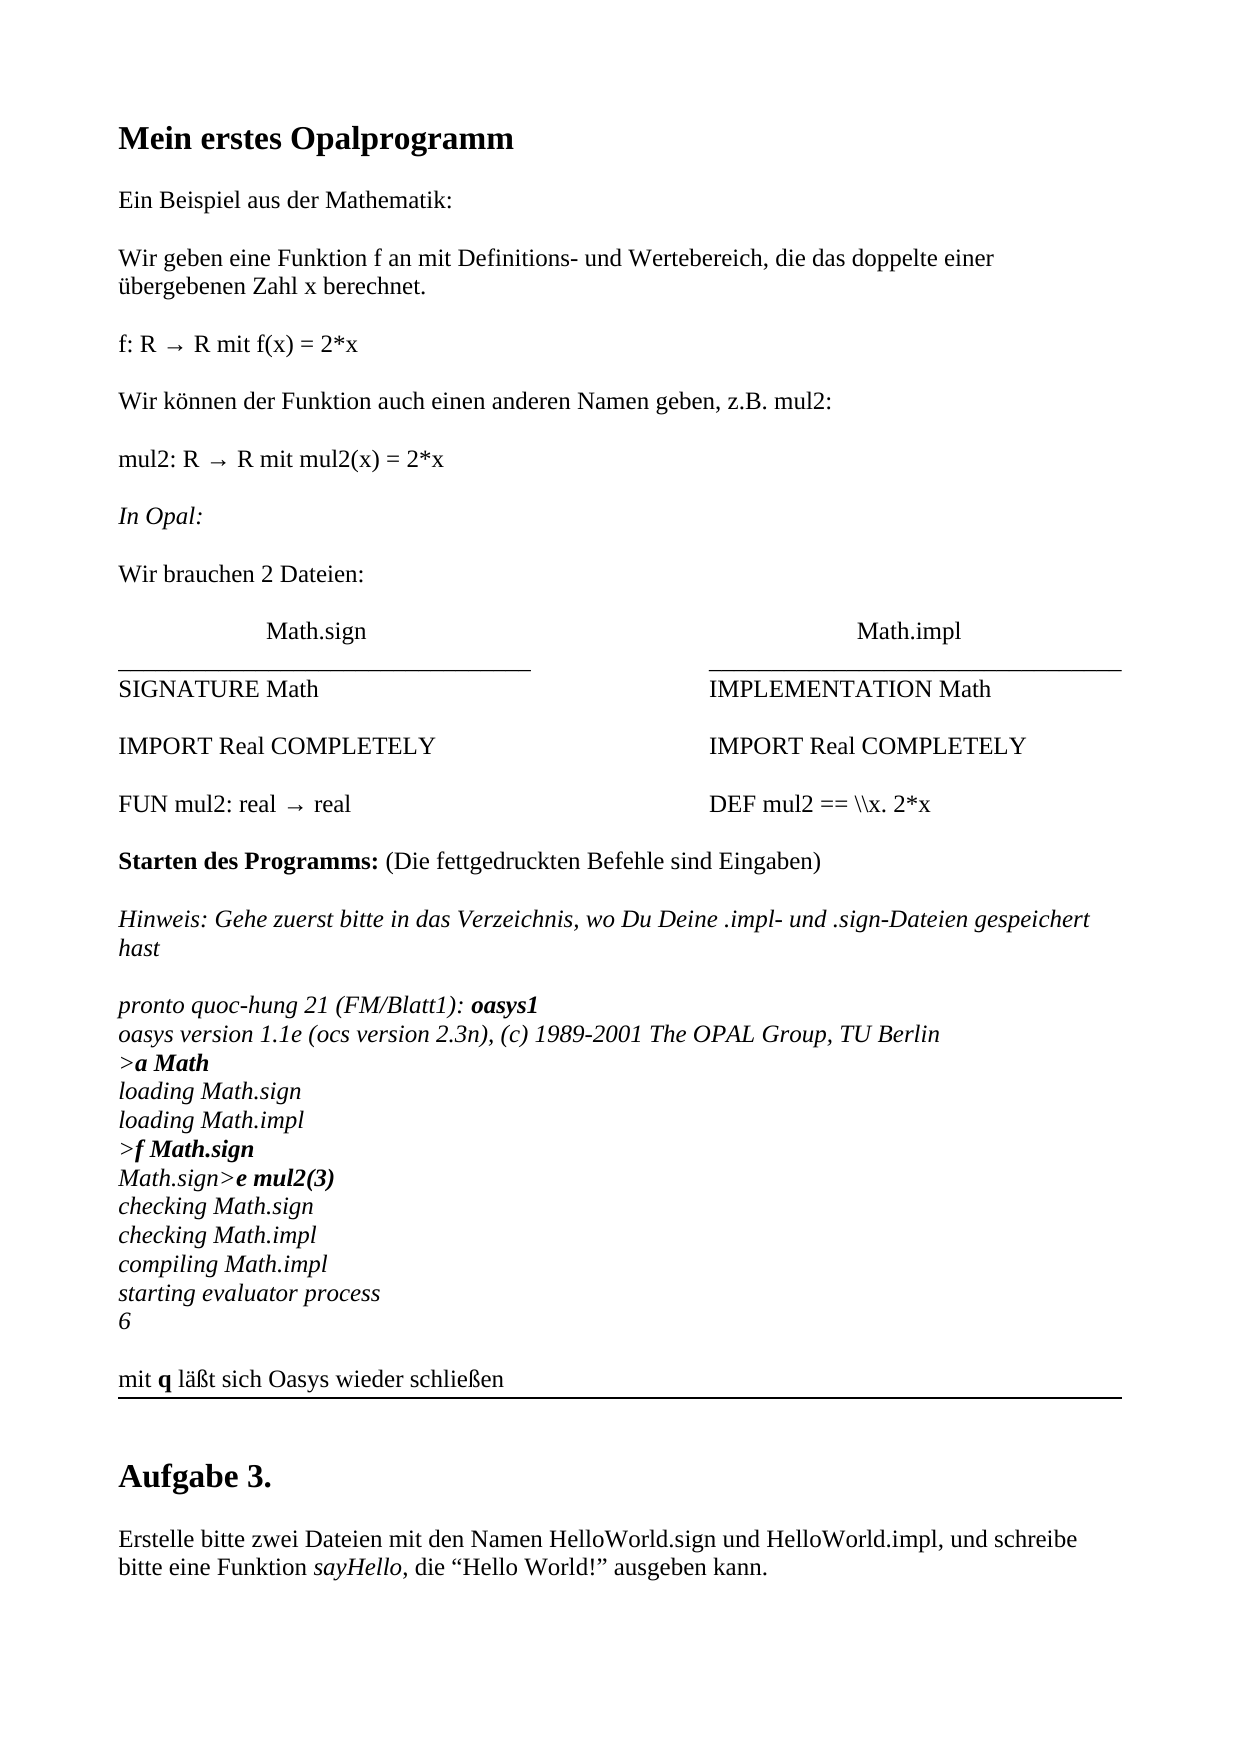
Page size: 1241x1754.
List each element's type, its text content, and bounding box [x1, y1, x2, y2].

text 6 [118, 1306, 1122, 1335]
text In Opal: [118, 501, 1122, 530]
text mit q läßt sich Oasys wieder schließen [118, 1364, 1122, 1397]
text checking Math.impl [118, 1220, 1122, 1249]
text _________________________________ _________________________________ [118, 645, 1122, 674]
text loading Math.sign [118, 1076, 1122, 1105]
text checking Math.sign [118, 1191, 1122, 1220]
text Ein Beispiel aus der Mathematik: [118, 185, 1122, 214]
text compiling Math.impl [118, 1249, 1122, 1278]
text FUN mul2: real → real DEF mul2 == \\x. 2*x [118, 789, 1122, 818]
text Wir geben eine Funktion f an mit Definitions- und Wertebereich, die das doppelte einer übergebenen Zahl x berechnet. [118, 243, 1122, 300]
text loading Math.impl [118, 1105, 1122, 1134]
text Math.sign>e mul2(3) [118, 1163, 1122, 1191]
text >a Math [118, 1048, 1122, 1076]
text >f Math.sign [118, 1134, 1122, 1163]
text starting evaluator process [118, 1278, 1122, 1306]
text Aufgabe 3. [118, 1457, 1122, 1495]
text Math.sign Math.impl [118, 616, 1122, 645]
text f: R → R mit f(x) = 2*x [118, 329, 1122, 358]
text Erstelle bitte zwei Dateien mit den Namen HelloWorld.sign und HelloWorld.impl, und schreibe bitte eine Funktion sayHello, die “Hello World!” ausgeben kann. [118, 1524, 1122, 1581]
text Wir können der Funktion auch einen anderen Namen geben, z.B. mul2: [118, 386, 1122, 415]
text oasys version 1.1e (ocs version 2.3n), (c) 1989-2001 The OPAL Group, TU Berlin [118, 1019, 1122, 1048]
text mul2: R → R mit mul2(x) = 2*x [118, 444, 1122, 473]
text Starten des Programms: (Die fettgedruckten Befehle sind Eingaben) [118, 846, 1122, 875]
text Mein erstes Opalprogramm [118, 118, 1122, 156]
text Wir brauchen 2 Dateien: [118, 559, 1122, 588]
text SIGNATURE Math IMPLEMENTATION Math [118, 674, 1122, 703]
text Hinweis: Gehe zuerst bitte in das Verzeichnis, wo Du Deine .impl- und .sign-Dateien gespeichert hast [118, 904, 1122, 961]
text IMPORT Real COMPLETELY IMPORT Real COMPLETELY [118, 731, 1122, 760]
text pronto quoc-hung 21 (FM/Blatt1): oasys1 [118, 990, 1122, 1019]
